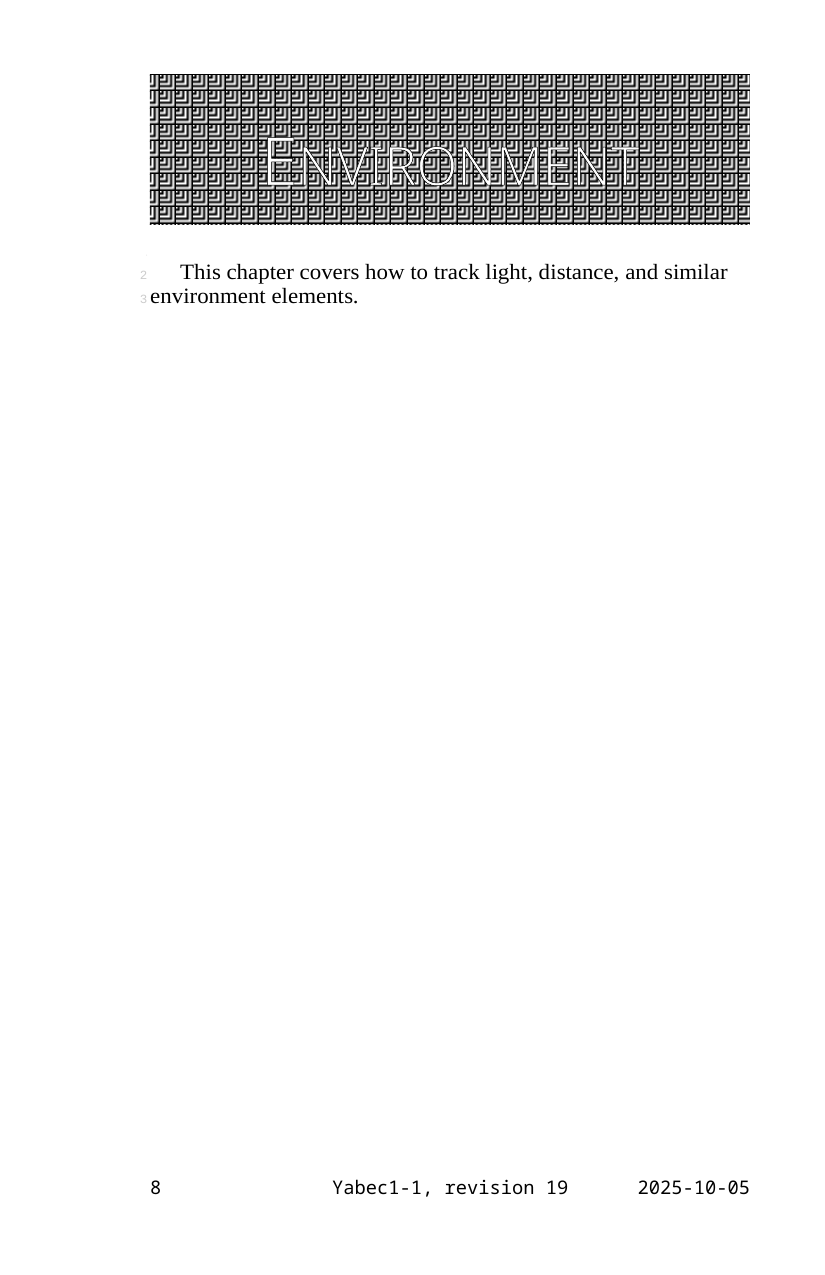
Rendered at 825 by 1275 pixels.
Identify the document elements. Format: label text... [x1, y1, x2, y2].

text This chapter covers how to track light, distance, and similar environment elements. [150, 260, 750, 308]
picture [149, 74, 750, 225]
